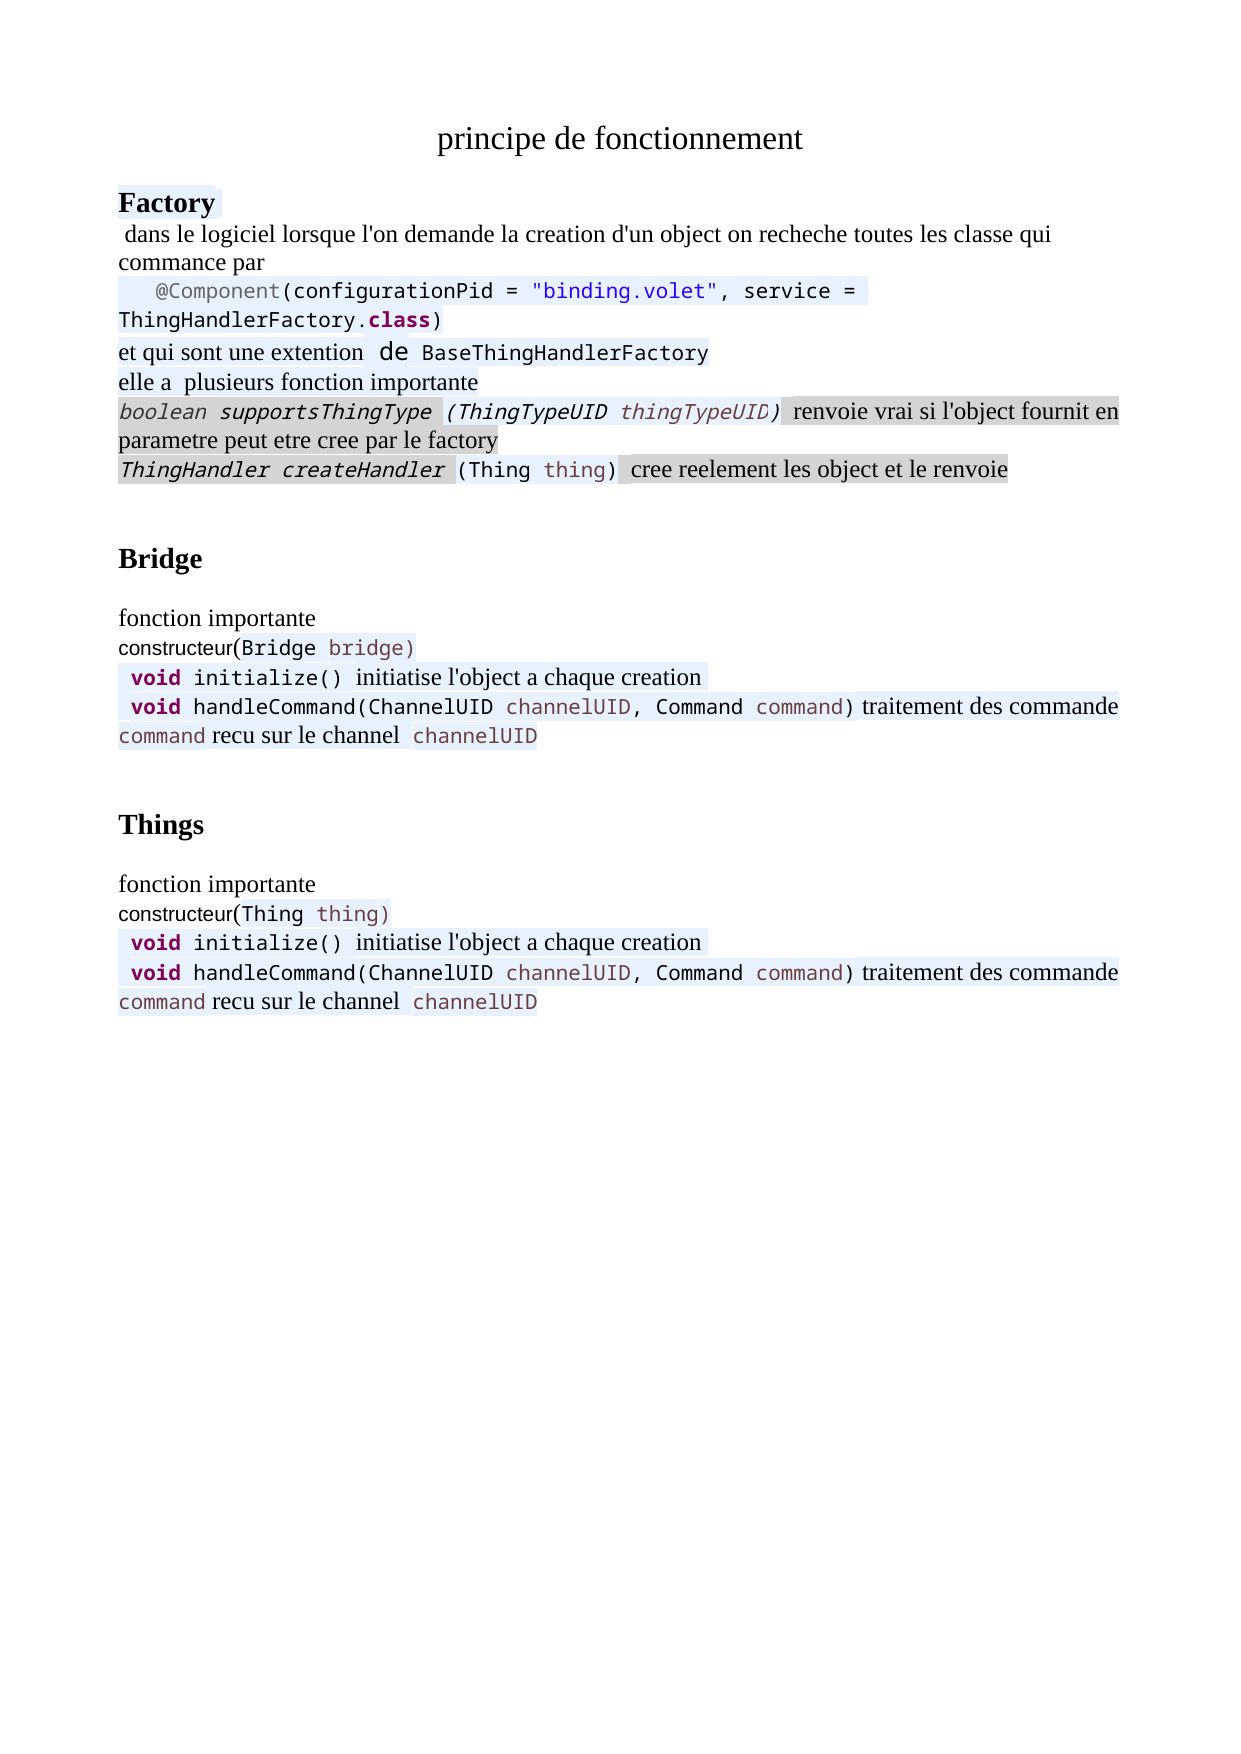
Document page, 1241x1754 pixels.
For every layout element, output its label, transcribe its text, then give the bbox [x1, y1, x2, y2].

text void handleCommand(ChannelUID channelUID, Command command) traitement des commande command recu sur le channel channelUID [118, 691, 1122, 750]
text ThingHandler createHandler (Thing thing) cree reelement les object et le renvoie [118, 454, 1122, 484]
text Factory [118, 185, 1122, 219]
text principe de fonctionnement [118, 118, 1122, 156]
text Bridge [118, 541, 1122, 575]
text Things [118, 807, 1122, 841]
text elle a plusieurs fonction importante [118, 367, 1122, 396]
text constructeur(Thing thing) [118, 898, 1122, 927]
text dans le logiciel lorsque l'on demande la creation d'un object on recheche toutes les classe qui commance par [118, 219, 1122, 276]
text @Component(configurationPid = "binding.volet", service = ThingHandlerFactory.class) [118, 276, 1122, 333]
text fonction importante [118, 869, 1122, 898]
text boolean supportsThingType (ThingTypeUID thingTypeUID) renvoie vrai si l'object fournit en parametre peut etre cree par le factory [118, 396, 1122, 454]
text void initialize() initiatise l'object a chaque creation [118, 662, 1122, 691]
text void initialize() initiatise l'object a chaque creation [118, 927, 1122, 957]
text et qui sont une extention de BaseThingHandlerFactory [118, 333, 1122, 367]
text void handleCommand(ChannelUID channelUID, Command command) traitement des commande command recu sur le channel channelUID [118, 957, 1122, 1016]
text fonction importante [118, 603, 1122, 632]
text constructeur(Bridge bridge) [118, 632, 1122, 662]
